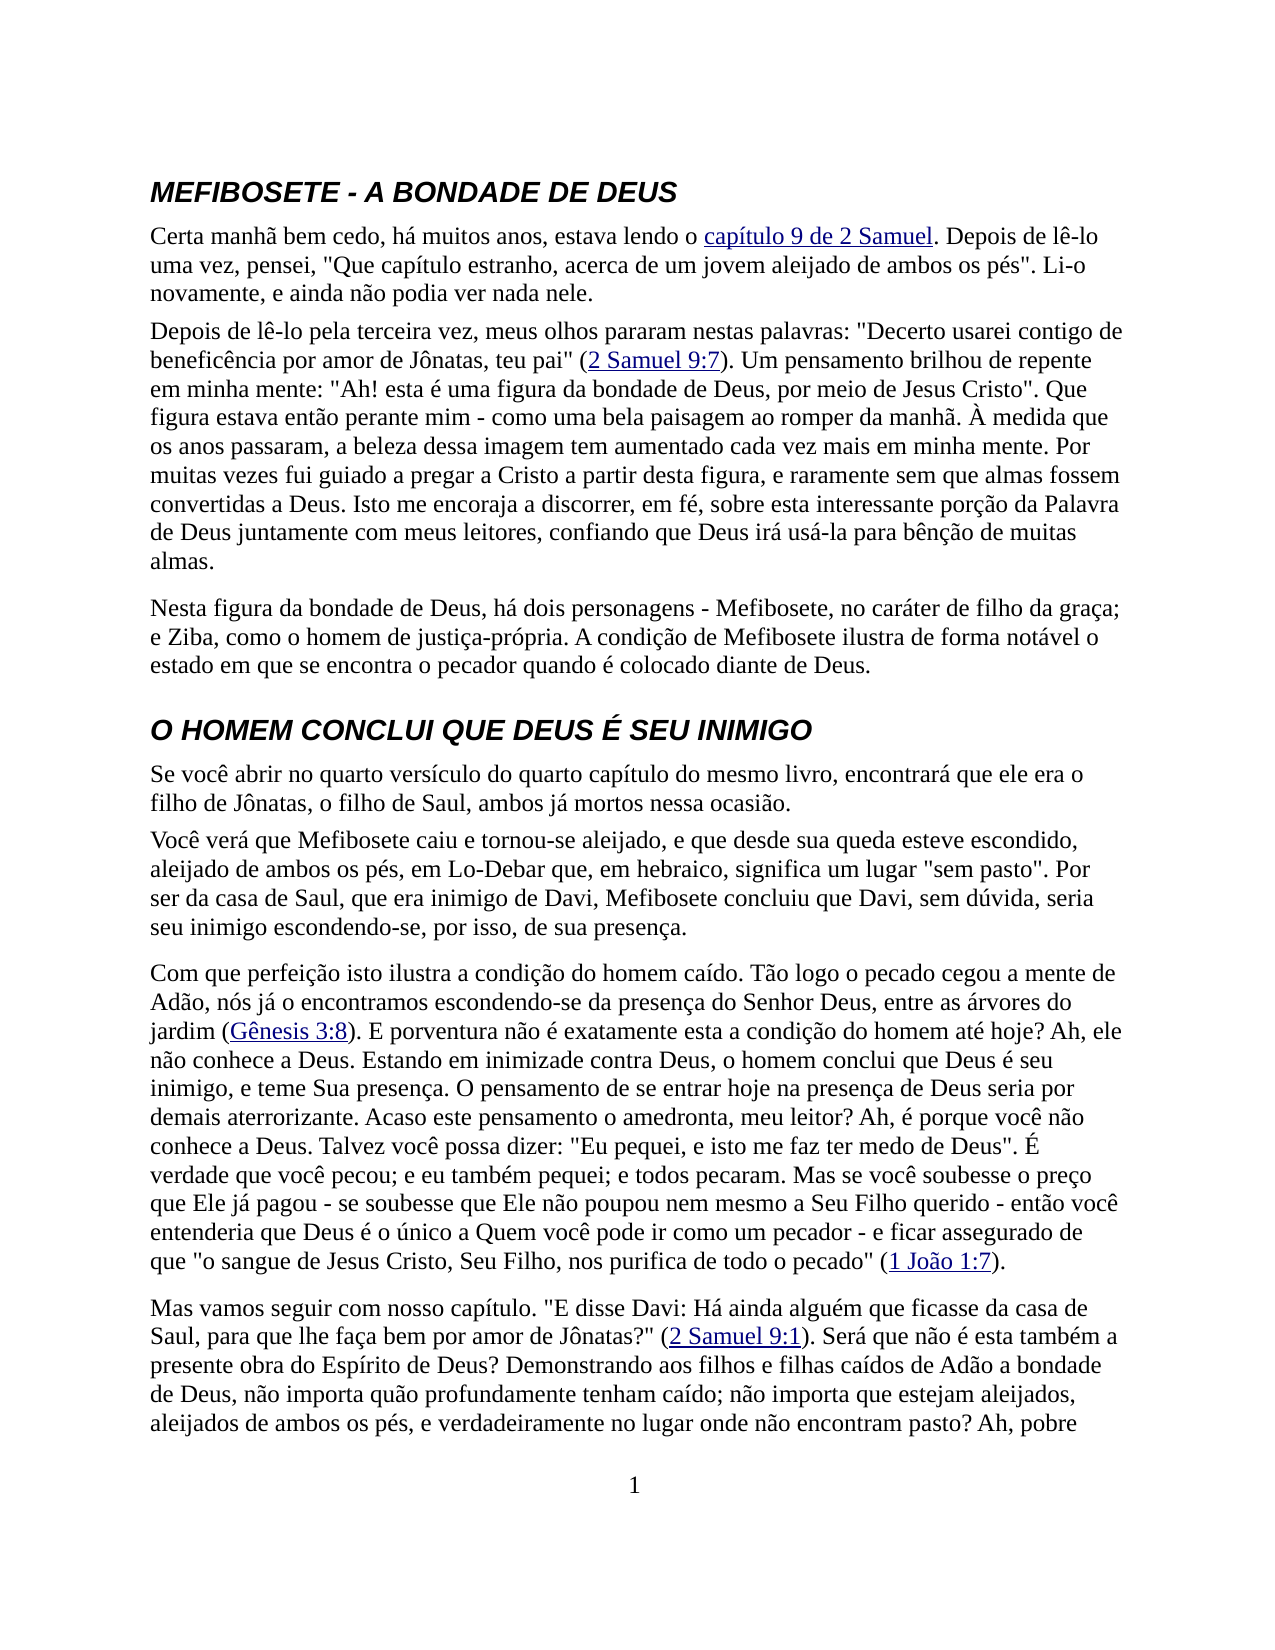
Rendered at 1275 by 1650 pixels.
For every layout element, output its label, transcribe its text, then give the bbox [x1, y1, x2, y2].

subtitle O HOMEM CONCLUI QUE DEUS É SEU INIMIGO [150, 713, 1125, 747]
subtitle MEFIBOSETE - A BONDADE DE DEUS [150, 175, 1125, 208]
text Depois de lê-lo pela terceira vez, meus olhos pararam nestas palavras: "Decerto usarei contigo de beneficência por amor de Jônatas, teu pai" (2 Samuel 9:7). Um pensamento brilhou de repente em minha mente: "Ah! esta é uma figura da bondade de Deus, por meio de Jesus Cristo". Que figura estava então perante mim - como uma bela paisagem ao romper da manhã. À medida que os anos passaram, a beleza dessa imagem tem aumentado cada vez mais em minha mente. Por muitas vezes fui guiado a pregar a Cristo a partir desta figura, e raramente sem que almas fossem convertidas a Deus. Isto me encoraja a discorrer, em fé, sobre esta interessante porção da Palavra de Deus juntamente com meus leitores, confiando que Deus irá usá-la para bênção de muitas almas. [150, 316, 1125, 575]
text Certa manhã bem cedo, há muitos anos, estava lendo o capítulo 9 de 2 Samuel. Depois de lê-lo uma vez, pensei, "Que capítulo estranho, acerca de um jovem aleijado de ambos os pés". Li-o novamente, e ainda não podia ver nada nele. [150, 221, 1125, 307]
text Com que perfeição isto ilustra a condição do homem caído. Tão logo o pecado cegou a mente de Adão, nós já o encontramos escondendo-se da presença do Senhor Deus, entre as árvores do jardim (Gênesis 3:8). E porventura não é exatamente esta a condição do homem até hoje? Ah, ele não conhece a Deus. Estando em inimizade contra Deus, o homem conclui que Deus é seu inimigo, e teme Sua presença. O pensamento de se entrar hoje na presença de Deus seria por demais aterrorizante. Acaso este pensamento o amedronta, meu leitor? Ah, é porque você não conhece a Deus. Talvez você possa dizer: "Eu pequei, e isto me faz ter medo de Deus". É verdade que você pecou; e eu também pequei; e todos pecaram. Mas se você soubesse o preço que Ele já pagou - se soubesse que Ele não poupou nem mesmo a Seu Filho querido - então você entenderia que Deus é o único a Quem você pode ir como um pecador - e ficar assegurado de que "o sangue de Jesus Cristo, Seu Filho, nos purifica de todo o pecado" (1 João 1:7). [150, 958, 1125, 1275]
text Você verá que Mefibosete caiu e tornou-se aleijado, e que desde sua queda esteve escondido, aleijado de ambos os pés, em Lo-Debar que, em hebraico, significa um lugar "sem pasto". Por ser da casa de Saul, que era inimigo de Davi, Mefibosete concluiu que Davi, sem dúvida, seria seu inimigo escondendo-se, por isso, de sua presença. [150, 826, 1125, 941]
text Nesta figura da bondade de Deus, há dois personagens - Mefibosete, no caráter de filho da graça; e Ziba, como o homem de justiça-própria. A condição de Mefibosete ilustra de forma notável o estado em que se encontra o pecador quando é colocado diante de Deus. [150, 593, 1125, 679]
text Se você abrir no quarto versículo do quarto capítulo do mesmo livro, encontrará que ele era o filho de Jônatas, o filho de Saul, ambos já mortos nessa ocasião. [150, 759, 1125, 817]
text Mas vamos seguir com nosso capítulo. "E disse Davi: Há ainda alguém que ficasse da casa de Saul, para que lhe faça bem por amor de Jônatas?" (2 Samuel 9:1). Será que não é esta também a presente obra do Espírito de Deus? Demonstrando aos filhos e filhas caídos de Adão a bondade de Deus, não importa quão profundamente tenham caído; não importa que estejam aleijados, aleijados de ambos os pés, e verdadeiramente no lugar onde não encontram pasto? Ah, pobre [150, 1293, 1125, 1436]
